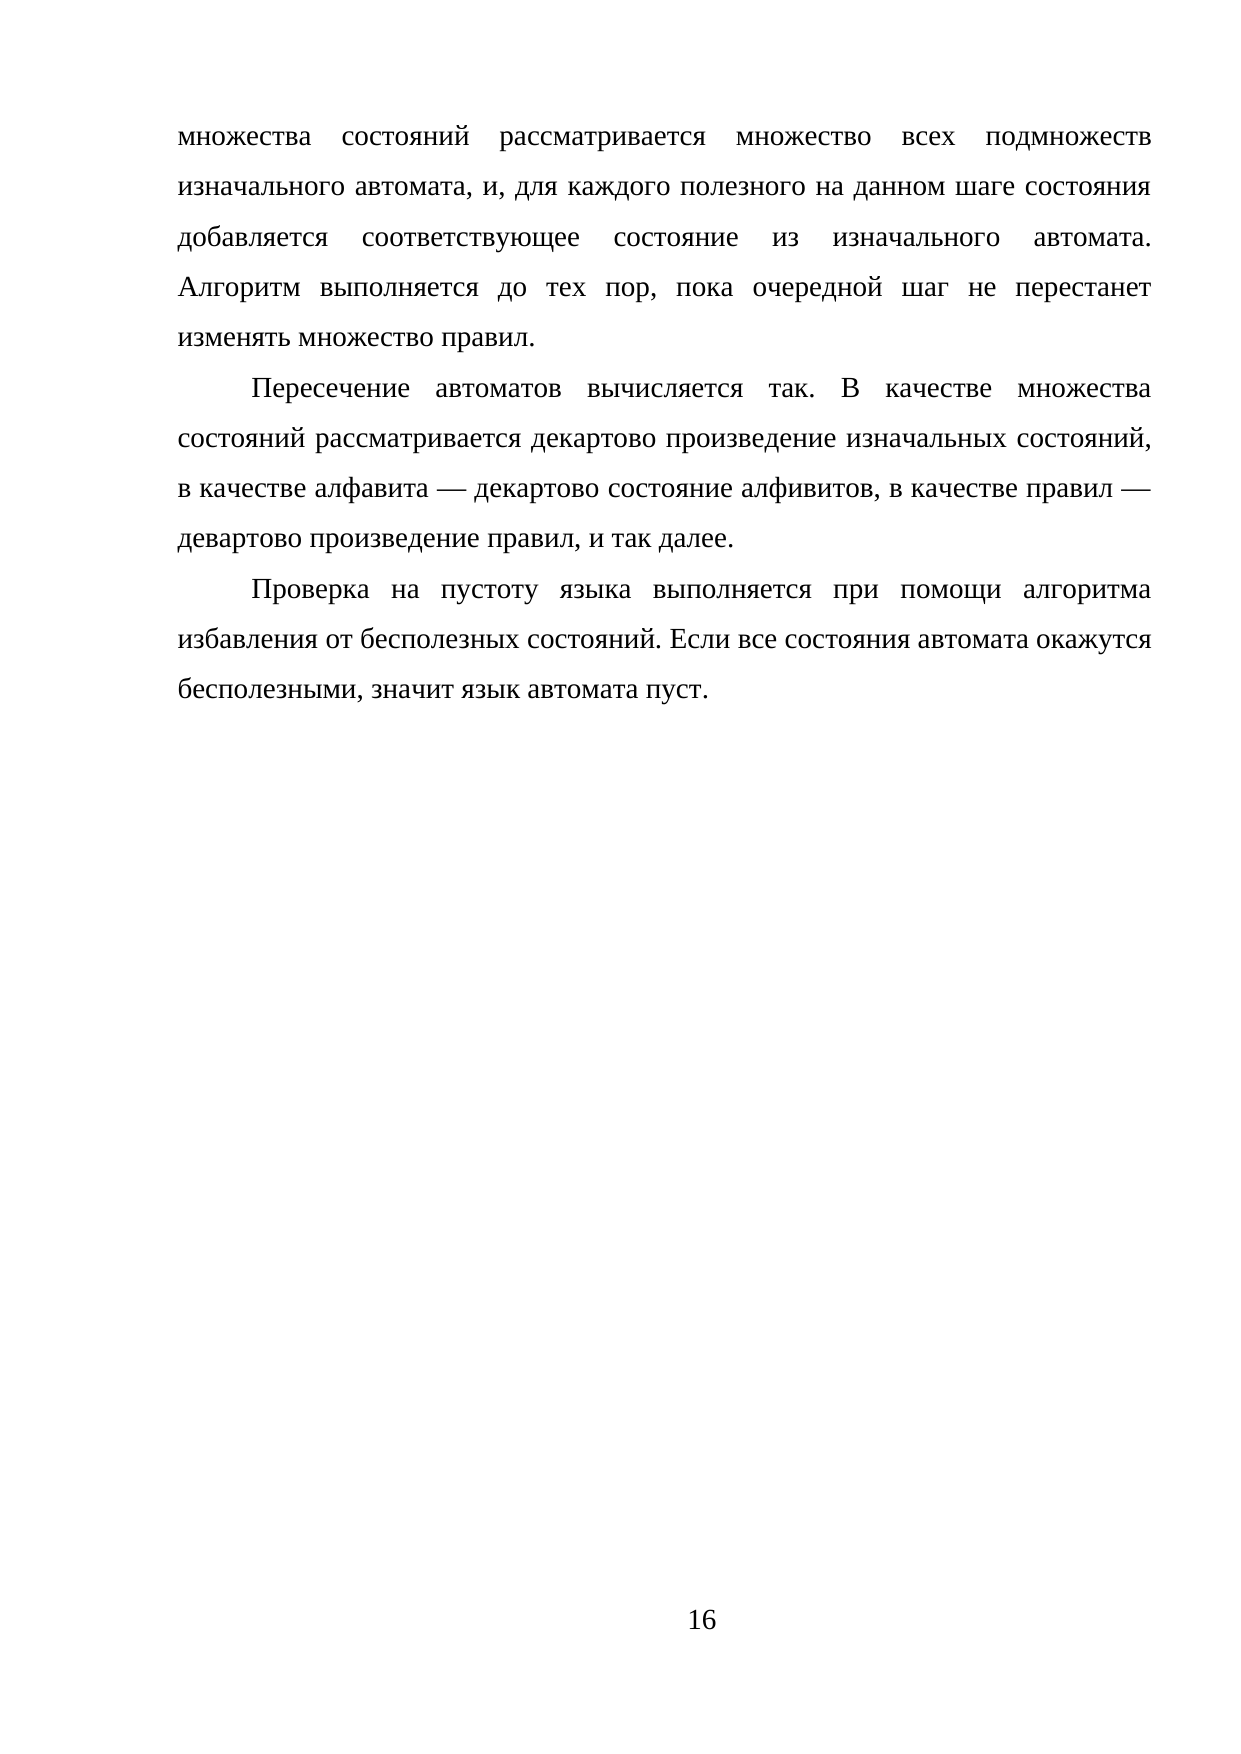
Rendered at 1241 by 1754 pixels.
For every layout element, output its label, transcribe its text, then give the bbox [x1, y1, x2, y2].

subtitle множества состояний рассматривается множество всех подмножеств изначального автомата, и, для каждого полезного на данном шаге состояния добавляется соответствующее состояние из изначального автомата. Алгоритм выполняется до тех пор, пока очередной шаг не перестанет изменять множество правил. [177, 118, 1152, 353]
subtitle Пересечение автоматов вычисляется так. В качестве множества состояний рассматривается декартово произведение изначальных состояний, в качестве алфавита — декартово состояние алфивитов, в качестве правил — девартово произведение правил, и так далее. [177, 370, 1152, 554]
subtitle Проверка на пустоту языка выполняется при помощи алгоритма избавления от бесполезных состояний. Если все состояния автомата окажутся бесполезными, значит язык автомата пуст. [177, 571, 1152, 705]
